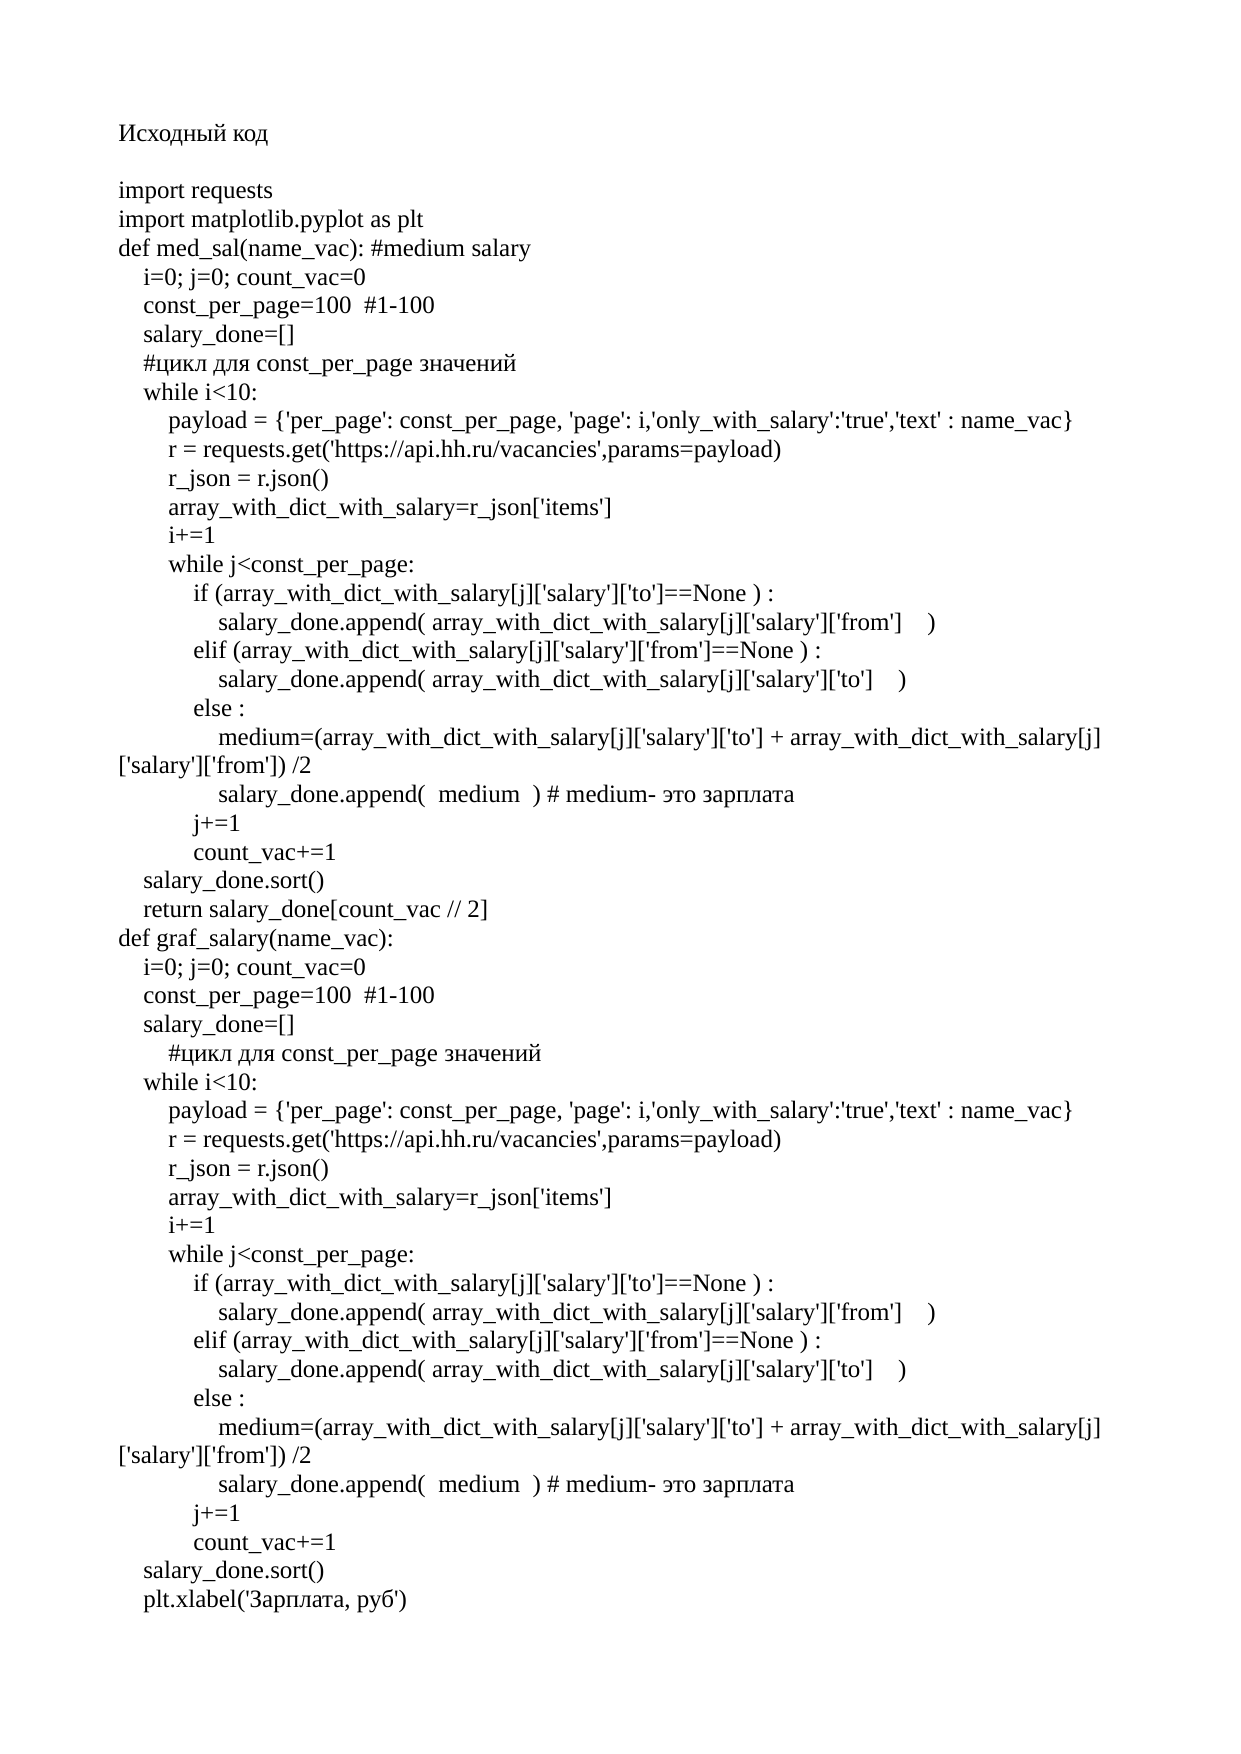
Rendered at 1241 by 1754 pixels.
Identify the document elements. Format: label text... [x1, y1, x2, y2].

text elif (array_with_dict_with_salary[j]['salary']['from']==None ) : [118, 1326, 1122, 1354]
text i+=1 [118, 1211, 1122, 1239]
text salary_done.append( array_with_dict_with_salary[j]['salary']['from'] ) [118, 1297, 1122, 1326]
text import matplotlib.pyplot as plt [118, 204, 1122, 233]
text salary_done=[] [118, 1009, 1122, 1038]
text salary_done=[] [118, 319, 1122, 348]
text medium=(array_with_dict_with_salary[j]['salary']['to'] + array_with_dict_with_salary[j]['salary']['from']) /2 [118, 722, 1122, 779]
text array_with_dict_with_salary=r_json['items'] [118, 1182, 1122, 1211]
text elif (array_with_dict_with_salary[j]['salary']['from']==None ) : [118, 636, 1122, 664]
text if (array_with_dict_with_salary[j]['salary']['to']==None ) : [118, 578, 1122, 607]
text payload = {'per_page': const_per_page, 'page': i,'only_with_salary':'true','text' : name_vac} [118, 406, 1122, 434]
text #цикл для const_per_page значений [118, 348, 1122, 377]
text salary_done.append( array_with_dict_with_salary[j]['salary']['to'] ) [118, 664, 1122, 693]
text r = requests.get('https://api.hh.ru/vacancies',params=payload) [118, 1124, 1122, 1153]
text while j<const_per_page: [118, 549, 1122, 578]
text count_vac+=1 [118, 837, 1122, 866]
text salary_done.append( array_with_dict_with_salary[j]['salary']['to'] ) [118, 1354, 1122, 1383]
text Исходный код [118, 118, 1122, 147]
text salary_done.append( medium ) # medium- это зарплата [118, 1469, 1122, 1498]
text else : [118, 693, 1122, 722]
text while i<10: [118, 1067, 1122, 1096]
text const_per_page=100 #1-100 [118, 291, 1122, 319]
text salary_done.append( medium ) # medium- это зарплата [118, 779, 1122, 808]
text i=0; j=0; count_vac=0 [118, 952, 1122, 981]
text j+=1 [118, 1498, 1122, 1527]
text i+=1 [118, 521, 1122, 549]
text while j<const_per_page: [118, 1239, 1122, 1268]
text plt.xlabel('Зарплата, руб') [118, 1584, 1122, 1613]
text r_json = r.json() [118, 1153, 1122, 1182]
text r_json = r.json() [118, 463, 1122, 492]
text medium=(array_with_dict_with_salary[j]['salary']['to'] + array_with_dict_with_salary[j]['salary']['from']) /2 [118, 1412, 1122, 1469]
text salary_done.sort() [118, 866, 1122, 894]
text j+=1 [118, 808, 1122, 837]
text #цикл для const_per_page значений [118, 1038, 1122, 1067]
text const_per_page=100 #1-100 [118, 981, 1122, 1009]
text return salary_done[count_vac // 2] [118, 894, 1122, 923]
text import requests [118, 176, 1122, 204]
text r = requests.get('https://api.hh.ru/vacancies',params=payload) [118, 434, 1122, 463]
text def graf_salary(name_vac): [118, 923, 1122, 952]
text array_with_dict_with_salary=r_json['items'] [118, 492, 1122, 521]
text payload = {'per_page': const_per_page, 'page': i,'only_with_salary':'true','text' : name_vac} [118, 1096, 1122, 1124]
text salary_done.append( array_with_dict_with_salary[j]['salary']['from'] ) [118, 607, 1122, 636]
text while i<10: [118, 377, 1122, 406]
text else : [118, 1383, 1122, 1412]
text count_vac+=1 [118, 1527, 1122, 1556]
text if (array_with_dict_with_salary[j]['salary']['to']==None ) : [118, 1268, 1122, 1297]
text i=0; j=0; count_vac=0 [118, 262, 1122, 291]
text salary_done.sort() [118, 1556, 1122, 1584]
text def med_sal(name_vac): #medium salary [118, 233, 1122, 262]
